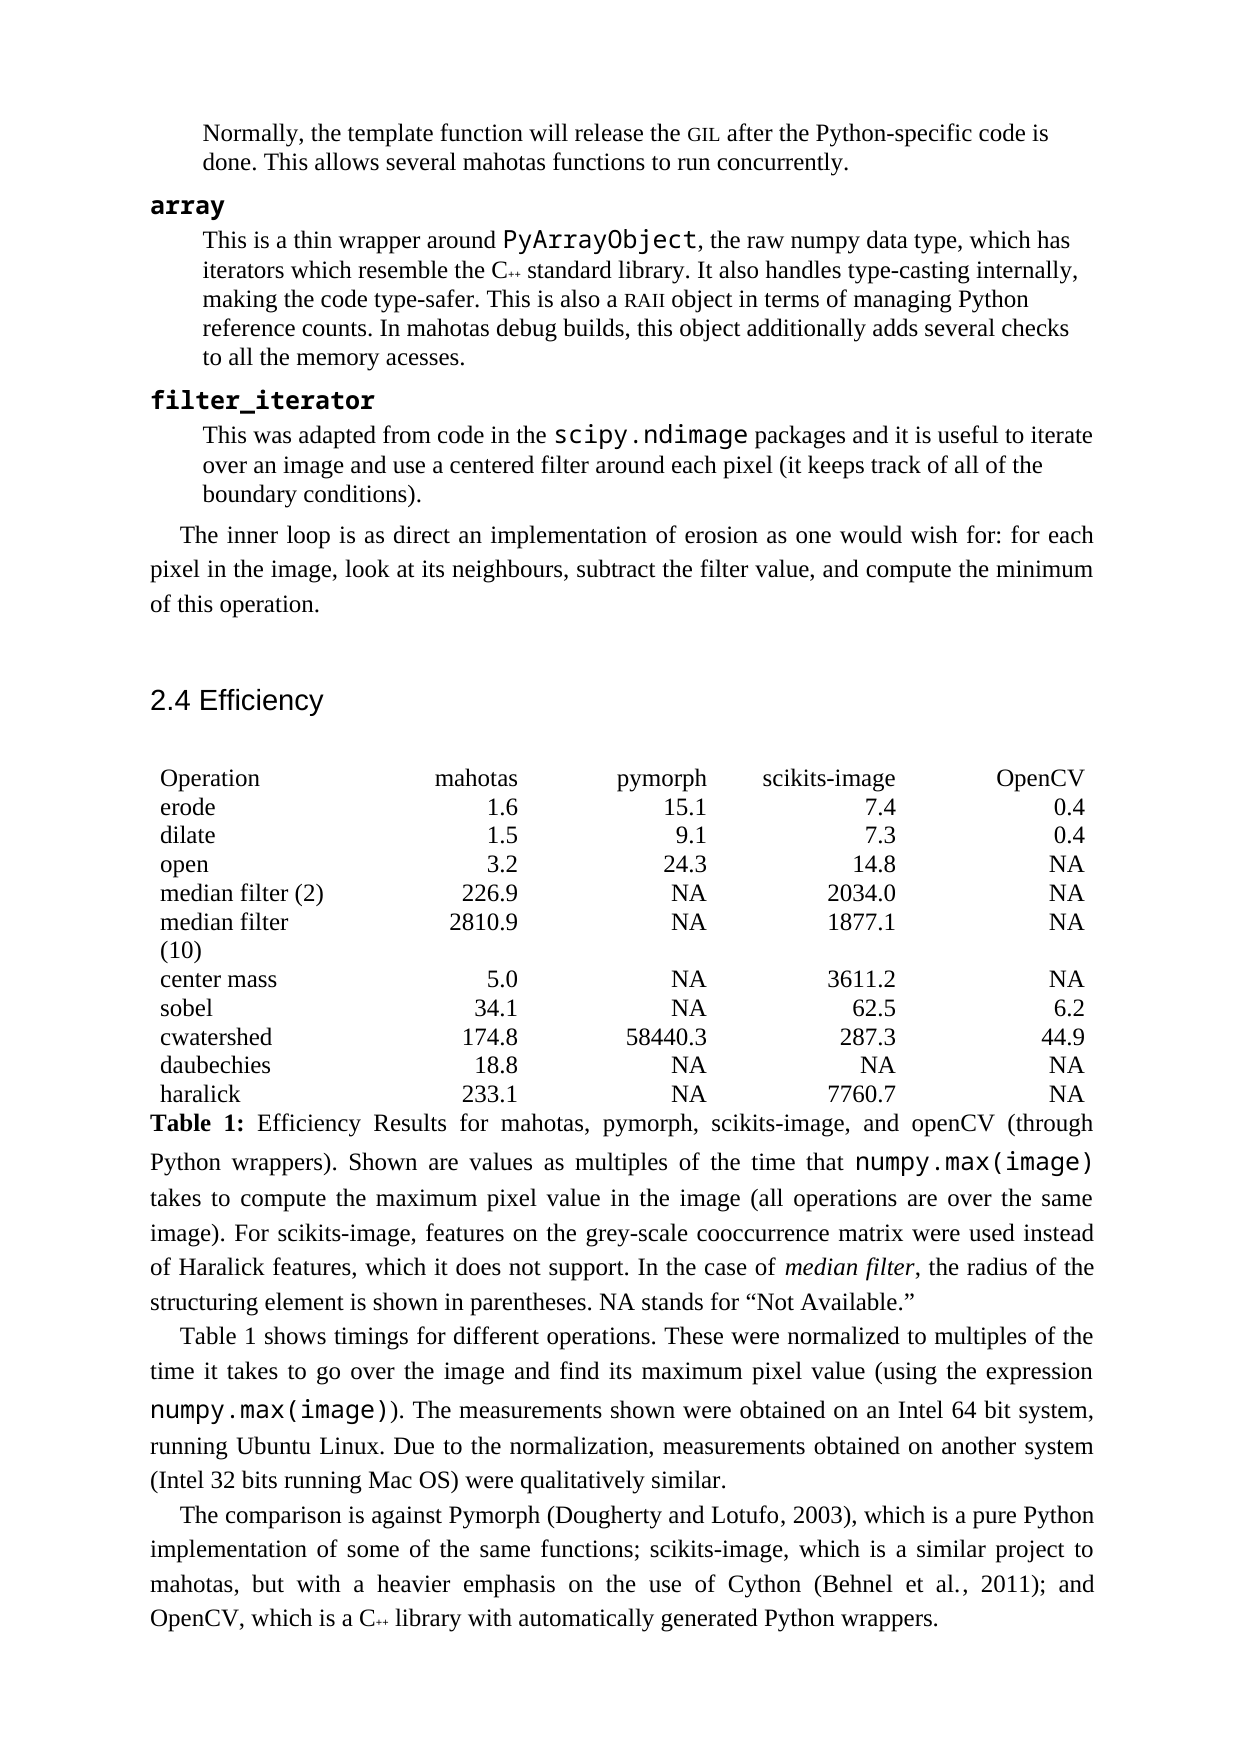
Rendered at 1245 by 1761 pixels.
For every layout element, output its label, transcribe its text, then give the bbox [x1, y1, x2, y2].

table_cell 3611.2 [717, 964, 906, 993]
table_cell NA [906, 907, 1095, 964]
table_cell NA [906, 1079, 1095, 1108]
table_cell open [150, 849, 339, 878]
table_cell NA [906, 849, 1095, 878]
table_cell NA [528, 1051, 717, 1079]
table_cell 1.6 [339, 792, 528, 821]
table_cell 34.1 [339, 993, 528, 1022]
subtitle filter_iterator [150, 382, 1095, 416]
table_header mahotas [339, 763, 528, 792]
table_cell 1877.1 [717, 907, 906, 964]
table_cell 233.1 [339, 1079, 528, 1108]
table_cell daubechies [150, 1051, 339, 1079]
table_cell NA [906, 964, 1095, 993]
table_cell cwatershed [150, 1022, 339, 1051]
table_cell 14.8 [717, 849, 906, 878]
table_header pymorph [528, 763, 717, 792]
list This was adapted from code in the scipy.ndimage packages and it is useful to iterate over an image and use a centered filter around each pixel (it keeps track of all of the boundary conditions). [202, 416, 1095, 508]
table_cell 226.9 [339, 878, 528, 907]
table_cell 0.4 [906, 792, 1095, 821]
table_cell median filter (10) [150, 907, 339, 964]
table_cell 1.5 [339, 821, 528, 849]
table_cell 9.1 [528, 821, 717, 849]
table_cell NA [528, 907, 717, 964]
table_cell sobel [150, 993, 339, 1022]
table_cell center mass [150, 964, 339, 993]
table_cell NA [528, 964, 717, 993]
table_cell 15.1 [528, 792, 717, 821]
table_cell 7.3 [717, 821, 906, 849]
table_cell NA [906, 1051, 1095, 1079]
text Table 1: Efficiency Results for mahotas, pymorph, scikits-image, and openCV (through Python wrappers). Shown are values as multiples of the time that numpy.max(image) takes to compute the maximum pixel value in the image (all operations are over the same image). For scikits-image, features on the grey-scale cooccurrence matrix were used instead of Haralick features, which it does not support. In the case of median filter, the radius of the structuring element is shown in parentheses. NA stands for “Not Available.” [150, 1108, 1095, 1316]
table_header Operation [150, 763, 339, 792]
text The inner loop is as direct an implementation of erosion as one would wish for: for each pixel in the image, look at its neighbours, subtract the filter value, and compute the minimum of this operation. [150, 520, 1095, 617]
table_cell dilate [150, 821, 339, 849]
table_cell 2034.0 [717, 878, 906, 907]
table_cell haralick [150, 1079, 339, 1108]
text The comparison is against Pymorph (Dougherty and Lotufo, 2003), which is a pure Python implementation of some of the same functions; scikits-image, which is a similar project to mahotas, but with a heavier emphasis on the use of Cython (Behnel et al., 2011); and OpenCV, which is a C++ library with automatically generated Python wrappers. [150, 1500, 1095, 1632]
table_cell 6.2 [906, 993, 1095, 1022]
subtitle array [150, 187, 1095, 221]
table_cell 62.5 [717, 993, 906, 1022]
table_cell NA [906, 878, 1095, 907]
table_cell 7760.7 [717, 1079, 906, 1108]
table_cell 58440.3 [528, 1022, 717, 1051]
table_cell NA [717, 1051, 906, 1079]
table_cell 7.4 [717, 792, 906, 821]
subtitle 2.4 Efficiency [150, 683, 1095, 716]
table_cell 3.2 [339, 849, 528, 878]
table_header scikits-image [717, 763, 906, 792]
table_cell 24.3 [528, 849, 717, 878]
table_cell 18.8 [339, 1051, 528, 1079]
table_cell NA [528, 993, 717, 1022]
table_cell median filter (2) [150, 878, 339, 907]
table_cell 0.4 [906, 821, 1095, 849]
table_header OpenCV [906, 763, 1095, 792]
list This is a thin wrapper around PyArrayObject, the raw numpy data type, which has iterators which resemble the C++ standard library. It also handles type-casting internally, making the code type-safer. This is also a raii object in terms of managing Python reference counts. In mahotas debug builds, this object additionally adds several checks to all the memory acesses. [202, 221, 1095, 371]
table_cell 44.9 [906, 1022, 1095, 1051]
table_cell NA [528, 878, 717, 907]
table_cell 2810.9 [339, 907, 528, 964]
text Table 1 shows timings for different operations. These were normalized to multiples of the time it takes to go over the image and find its maximum pixel value (using the expression numpy.max(image)). The measurements shown were obtained on an Intel 64 bit system, running Ubuntu Linux. Due to the normalization, measurements obtained on another system (Intel 32 bits running Mac OS) were qualitatively similar. [150, 1321, 1095, 1494]
table_cell NA [528, 1079, 717, 1108]
table_cell 5.0 [339, 964, 528, 993]
table_cell erode [150, 792, 339, 821]
list Normally, the template function will release the gil after the Python-specific code is done. This allows several mahotas functions to run concurrently. [202, 118, 1095, 176]
table_cell 287.3 [717, 1022, 906, 1051]
table_cell 174.8 [339, 1022, 528, 1051]
